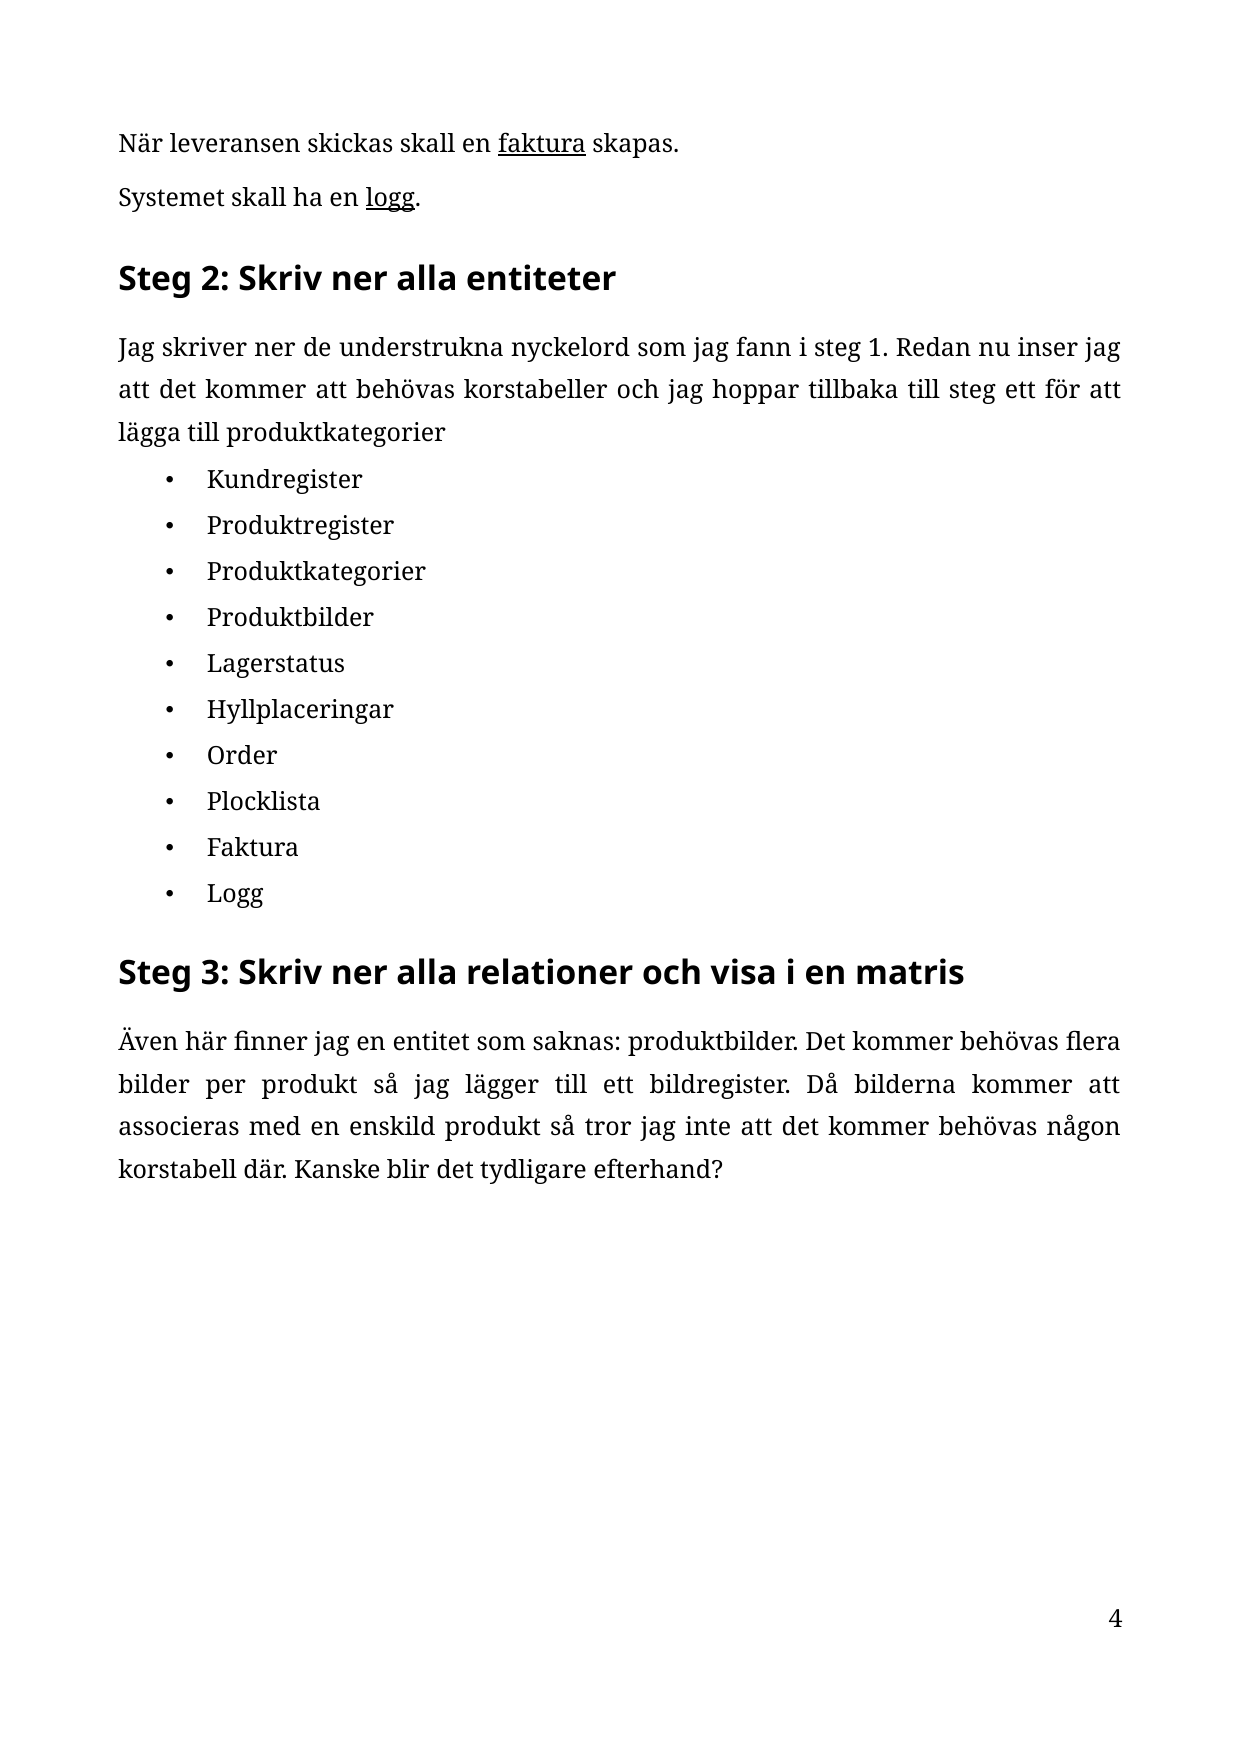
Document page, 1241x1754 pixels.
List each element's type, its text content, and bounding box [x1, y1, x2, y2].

list Logg [142, 875, 1122, 909]
list Order [142, 737, 1122, 772]
list Lagerstatus [142, 646, 1122, 680]
list Produktbilder [142, 600, 1122, 634]
subtitle Steg 2: Skriv ner alla entiteter [118, 256, 1122, 299]
list Plocklista [142, 783, 1122, 817]
list Produktregister [142, 508, 1122, 542]
text Systemet skall ha en logg. [118, 172, 1122, 215]
list Hyllplaceringar [142, 692, 1122, 726]
list Faktura [142, 829, 1122, 863]
text Jag skriver ner de understrukna nyckelord som jag fann i steg 1. Redan nu inser jag att det kommer att behövas korstabeller och jag hoppar tillbaka till steg ett för att lägga till produktkategorier [118, 322, 1122, 450]
list Produktkategorier [142, 554, 1122, 588]
text Även här finner jag en entitet som saknas: produktbilder. Det kommer behövas flera bilder per produkt så jag lägger till ett bildregister. Då bilderna kommer att associeras med en enskild produkt så tror jag inte att det kommer behövas någon korstabell där. Kanske blir det tydligare efterhand? [118, 1017, 1122, 1187]
text När leveransen skickas skall en faktura skapas. [118, 118, 1122, 161]
subtitle Steg 3: Skriv ner alla relationer och visa i en matris [118, 951, 1122, 993]
list Kundregister [142, 462, 1122, 496]
